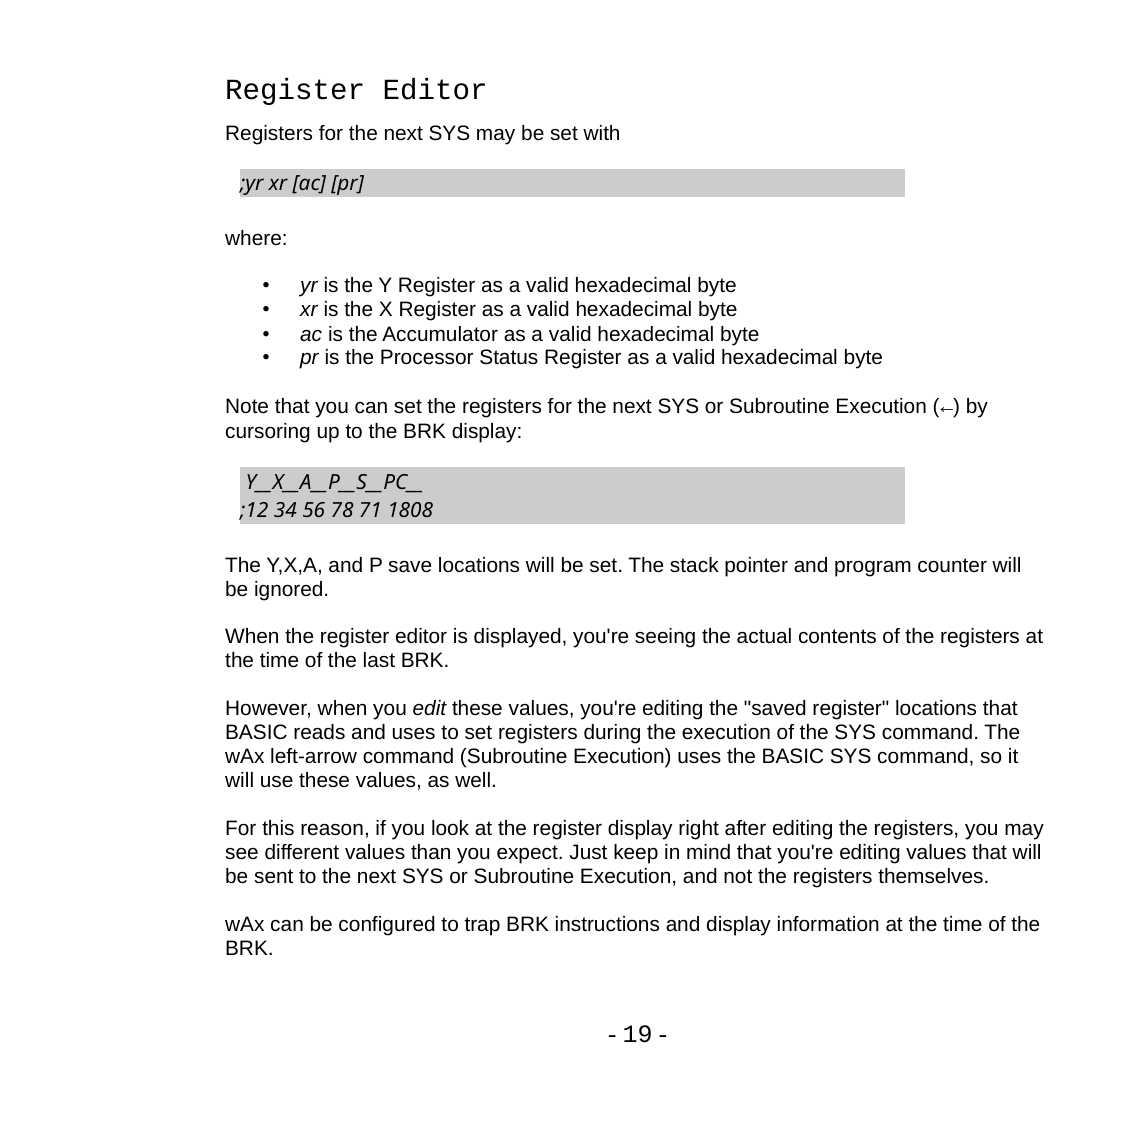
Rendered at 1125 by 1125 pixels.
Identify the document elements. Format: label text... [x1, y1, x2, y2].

text However, when you edit these values, you're editing the "saved register" locations that BASIC reads and uses to set registers during the execution of the SYS command. The wAx left-arrow command (Subroutine Execution) uses the BASIC SYS command, so it will use these values, as well. [225, 696, 1050, 792]
list ac is the Accumulator as a valid hexadecimal byte [262, 321, 1050, 345]
text The Y,X,A, and P save locations will be set. The stack pointer and program counter will be ignored. [225, 552, 1050, 600]
text For this reason, if you look at the register display right after editing the registers, you may see different values than you expect. Just keep in mind that you're editing values that will be sent to the next SYS or Subroutine Execution, and not the registers themselves. [225, 816, 1050, 888]
text Note that you can set the registers for the next SYS or Subroutine Execution (←) by cursoring up to the BRK display: [225, 393, 1050, 443]
list pr is the Processor Status Register as a valid hexadecimal byte [262, 345, 1050, 369]
text where: [225, 225, 1050, 249]
text Y__X__A__P__S__PC__ [905, 467, 1050, 496]
text When the register editor is displayed, you're seeing the actual contents of the registers at the time of the last BRK. [225, 624, 1050, 672]
text ;yr xr [ac] [pr] [240, 168, 1050, 197]
text wAx can be configured to trap BRK instructions and display information at the time of the BRK. [225, 912, 1050, 960]
text ;12 34 56 78 71 1808 [905, 496, 1050, 524]
subtitle Register Editor [225, 75, 1050, 108]
text Registers for the next SYS may be set with [225, 121, 1050, 144]
list yr is the Y Register as a valid hexadecimal byte [262, 273, 1050, 297]
list xr is the X Register as a valid hexadecimal byte [262, 297, 1050, 321]
